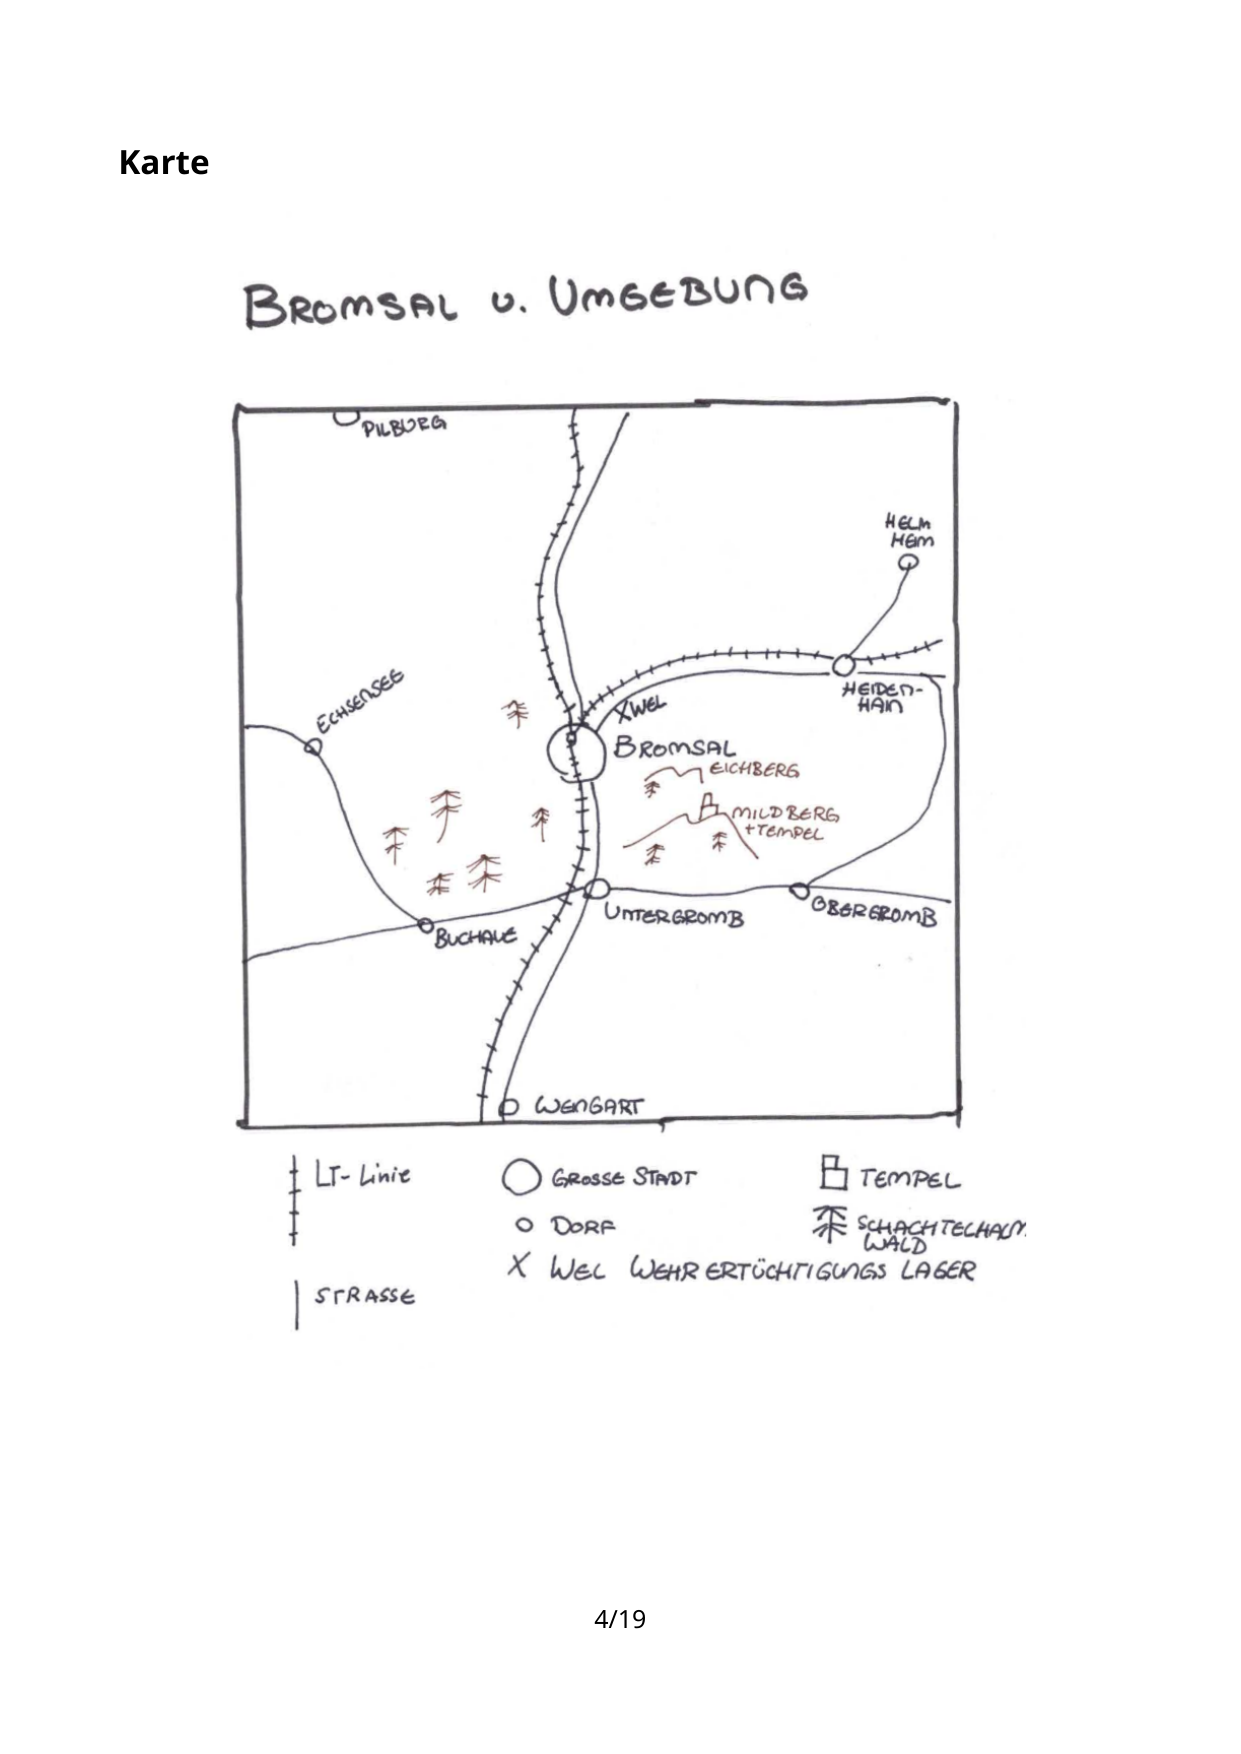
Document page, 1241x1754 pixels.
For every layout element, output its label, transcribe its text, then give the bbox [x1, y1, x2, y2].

subtitle Karte [118, 139, 1122, 184]
picture [214, 196, 1027, 1369]
